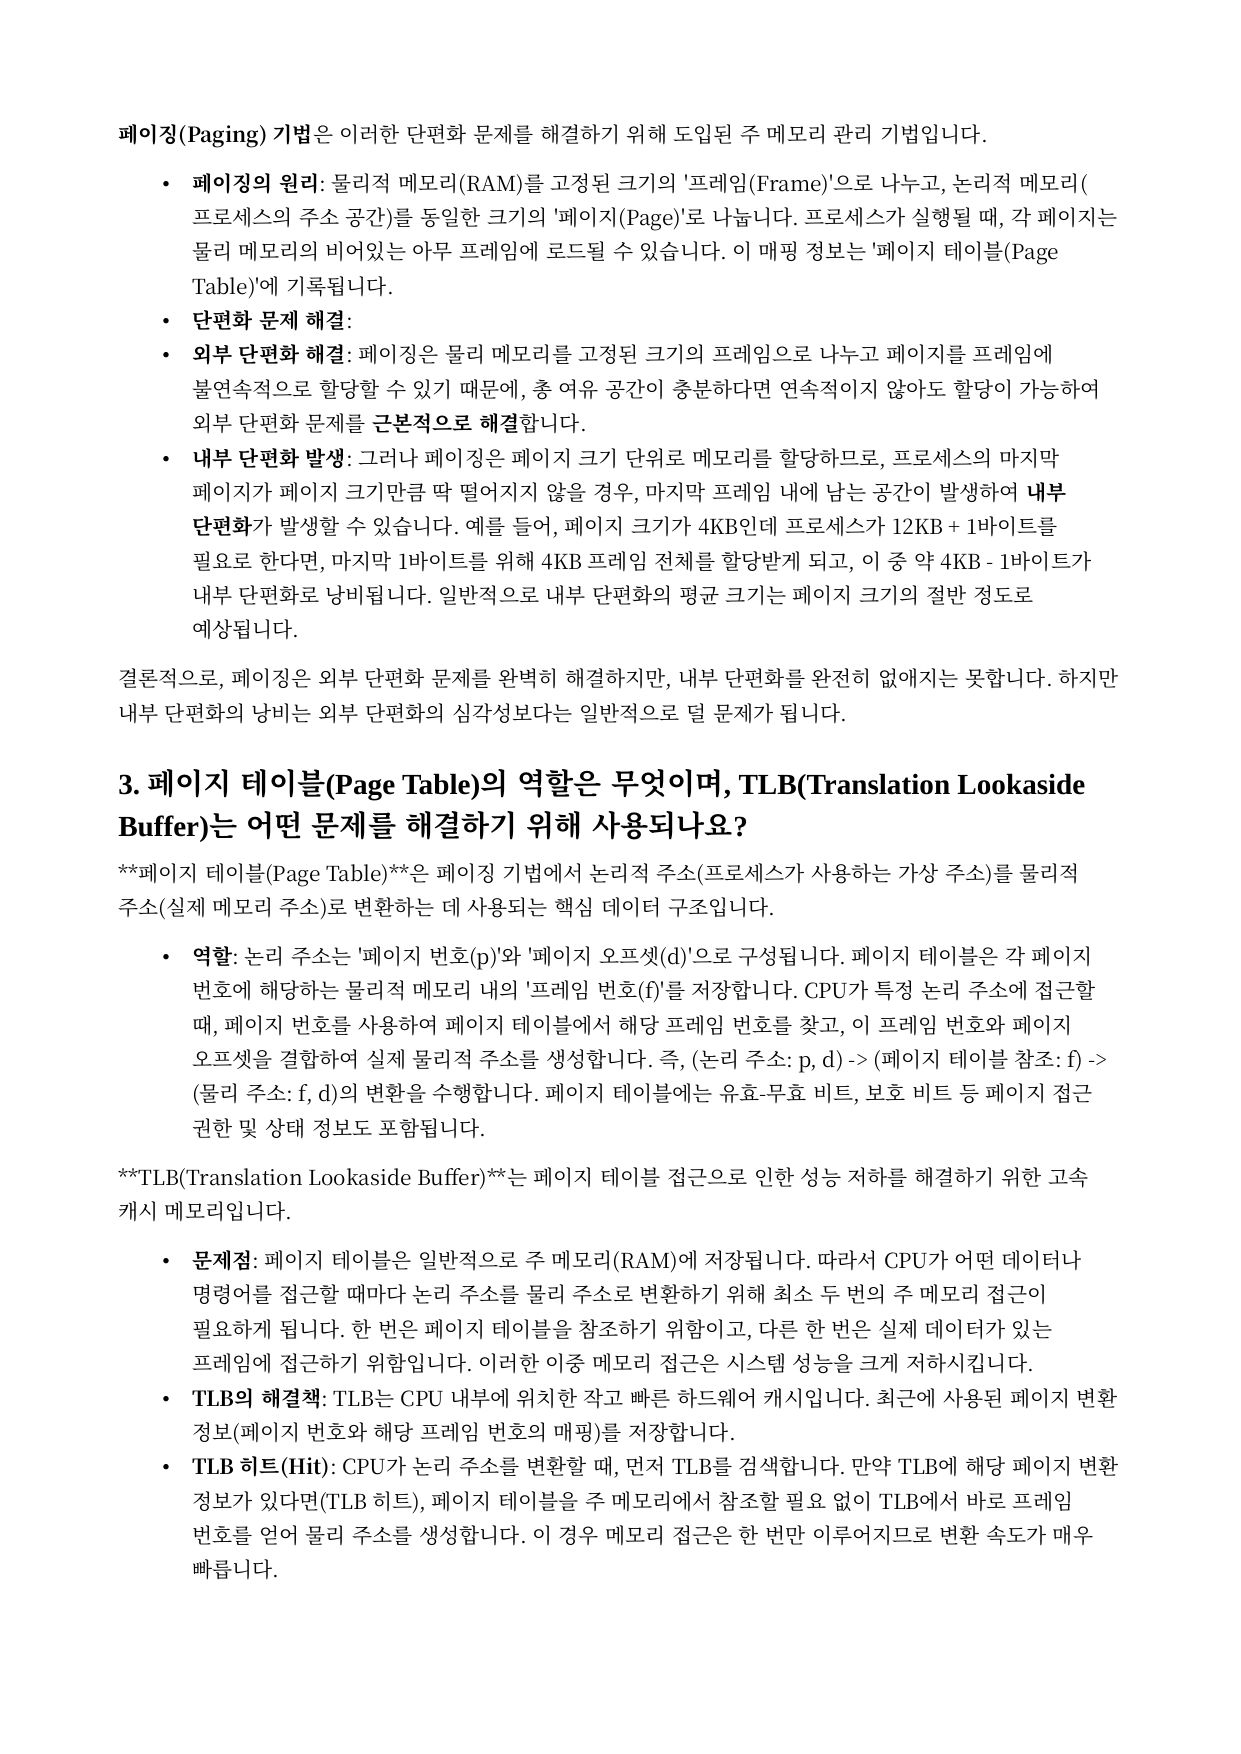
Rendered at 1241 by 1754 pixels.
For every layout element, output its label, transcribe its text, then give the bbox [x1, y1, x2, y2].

list 외부 단편화 해결: 페이징은 물리 메모리를 고정된 크기의 프레임으로 나누고 페이지를 프레임에 불연속적으로 할당할 수 있기 때문에, 총 여유 공간이 충분하다면 연속적이지 않아도 할당이 가능하여 외부 단편화 문제를 근본적으로 해결합니다. [162, 339, 1122, 438]
list TLB 히트(Hit): CPU가 논리 주소를 변환할 때, 먼저 TLB를 검색합니다. 만약 TLB에 해당 페이지 변환 정보가 있다면(TLB 히트), 페이지 테이블을 주 메모리에서 참조할 필요 없이 TLB에서 바로 프레임 번호를 얻어 물리 주소를 생성합니다. 이 경우 메모리 접근은 한 번만 이루어지므로 변환 속도가 매우 빠릅니다. [162, 1451, 1122, 1584]
subtitle 3. 페이지 테이블(Page Table)의 역할은 무엇이며, TLB(Translation Lookaside Buffer)는 어떤 문제를 해결하기 위해 사용되나요? [118, 761, 1122, 844]
text 결론적으로, 페이징은 외부 단편화 문제를 완벽히 해결하지만, 내부 단편화를 완전히 없애지는 못합니다. 하지만 내부 단편화의 낭비는 외부 단편화의 심각성보다는 일반적으로 덜 문제가 됩니다. [118, 663, 1122, 727]
text **TLB(Translation Lookaside Buffer)**는 페이지 테이블 접근으로 인한 성능 저하를 해결하기 위한 고속 캐시 메모리입니다. [118, 1161, 1122, 1226]
list 단편화 문제 해결: [162, 304, 1122, 334]
list 페이징의 원리: 물리적 메모리(RAM)를 고정된 크기의 '프레임(Frame)'으로 나누고, 논리적 메모리(프로세스의 주소 공간)를 동일한 크기의 '페이지(Page)'로 나눕니다. 프로세스가 실행될 때, 각 페이지는 물리 메모리의 비어있는 아무 프레임에 로드될 수 있습니다. 이 매핑 정보는 '페이지 테이블(Page Table)'에 기록됩니다. [162, 167, 1122, 300]
text **페이지 테이블(Page Table)**은 페이징 기법에서 논리적 주소(프로세스가 사용하는 가상 주소)를 물리적 주소(실제 메모리 주소)로 변환하는 데 사용되는 핵심 데이터 구조입니다. [118, 857, 1122, 921]
list 내부 단편화 발생: 그러나 페이징은 페이지 크기 단위로 메모리를 할당하므로, 프로세스의 마지막 페이지가 페이지 크기만큼 딱 떨어지지 않을 경우, 마지막 프레임 내에 남는 공간이 발생하여 내부 단편화가 발생할 수 있습니다. 예를 들어, 페이지 크기가 4KB인데 프로세스가 12KB + 1바이트를 필요로 한다면, 마지막 1바이트를 위해 4KB 프레임 전체를 할당받게 되고, 이 중 약 4KB - 1바이트가 내부 단편화로 낭비됩니다. 일반적으로 내부 단편화의 평균 크기는 페이지 크기의 절반 정도로 예상됩니다. [162, 442, 1122, 644]
list 역할: 논리 주소는 '페이지 번호(p)'와 '페이지 오프셋(d)'으로 구성됩니다. 페이지 테이블은 각 페이지 번호에 해당하는 물리적 메모리 내의 '프레임 번호(f)'를 저장합니다. CPU가 특정 논리 주소에 접근할 때, 페이지 번호를 사용하여 페이지 테이블에서 해당 프레임 번호를 찾고, 이 프레임 번호와 페이지 오프셋을 결합하여 실제 물리적 주소를 생성합니다. 즉, (논리 주소: p, d) -> (페이지 테이블 참조: f) -> (물리 주소: f, d)의 변환을 수행합니다. 페이지 테이블에는 유효-무효 비트, 보호 비트 등 페이지 접근 권한 및 상태 정보도 포함됩니다. [162, 940, 1122, 1142]
text 페이징(Paging) 기법은 이러한 단편화 문제를 해결하기 위해 도입된 주 메모리 관리 기법입니다. [118, 118, 1122, 148]
list TLB의 해결책: TLB는 CPU 내부에 위치한 작고 빠른 하드웨어 캐시입니다. 최근에 사용된 페이지 변환 정보(페이지 번호와 해당 프레임 번호의 매핑)를 저장합니다. [162, 1382, 1122, 1446]
list 문제점: 페이지 테이블은 일반적으로 주 메모리(RAM)에 저장됩니다. 따라서 CPU가 어떤 데이터나 명령어를 접근할 때마다 논리 주소를 물리 주소로 변환하기 위해 최소 두 번의 주 메모리 접근이 필요하게 됩니다. 한 번은 페이지 테이블을 참조하기 위함이고, 다른 한 번은 실제 데이터가 있는 프레임에 접근하기 위함입니다. 이러한 이중 메모리 접근은 시스템 성능을 크게 저하시킵니다. [162, 1244, 1122, 1378]
